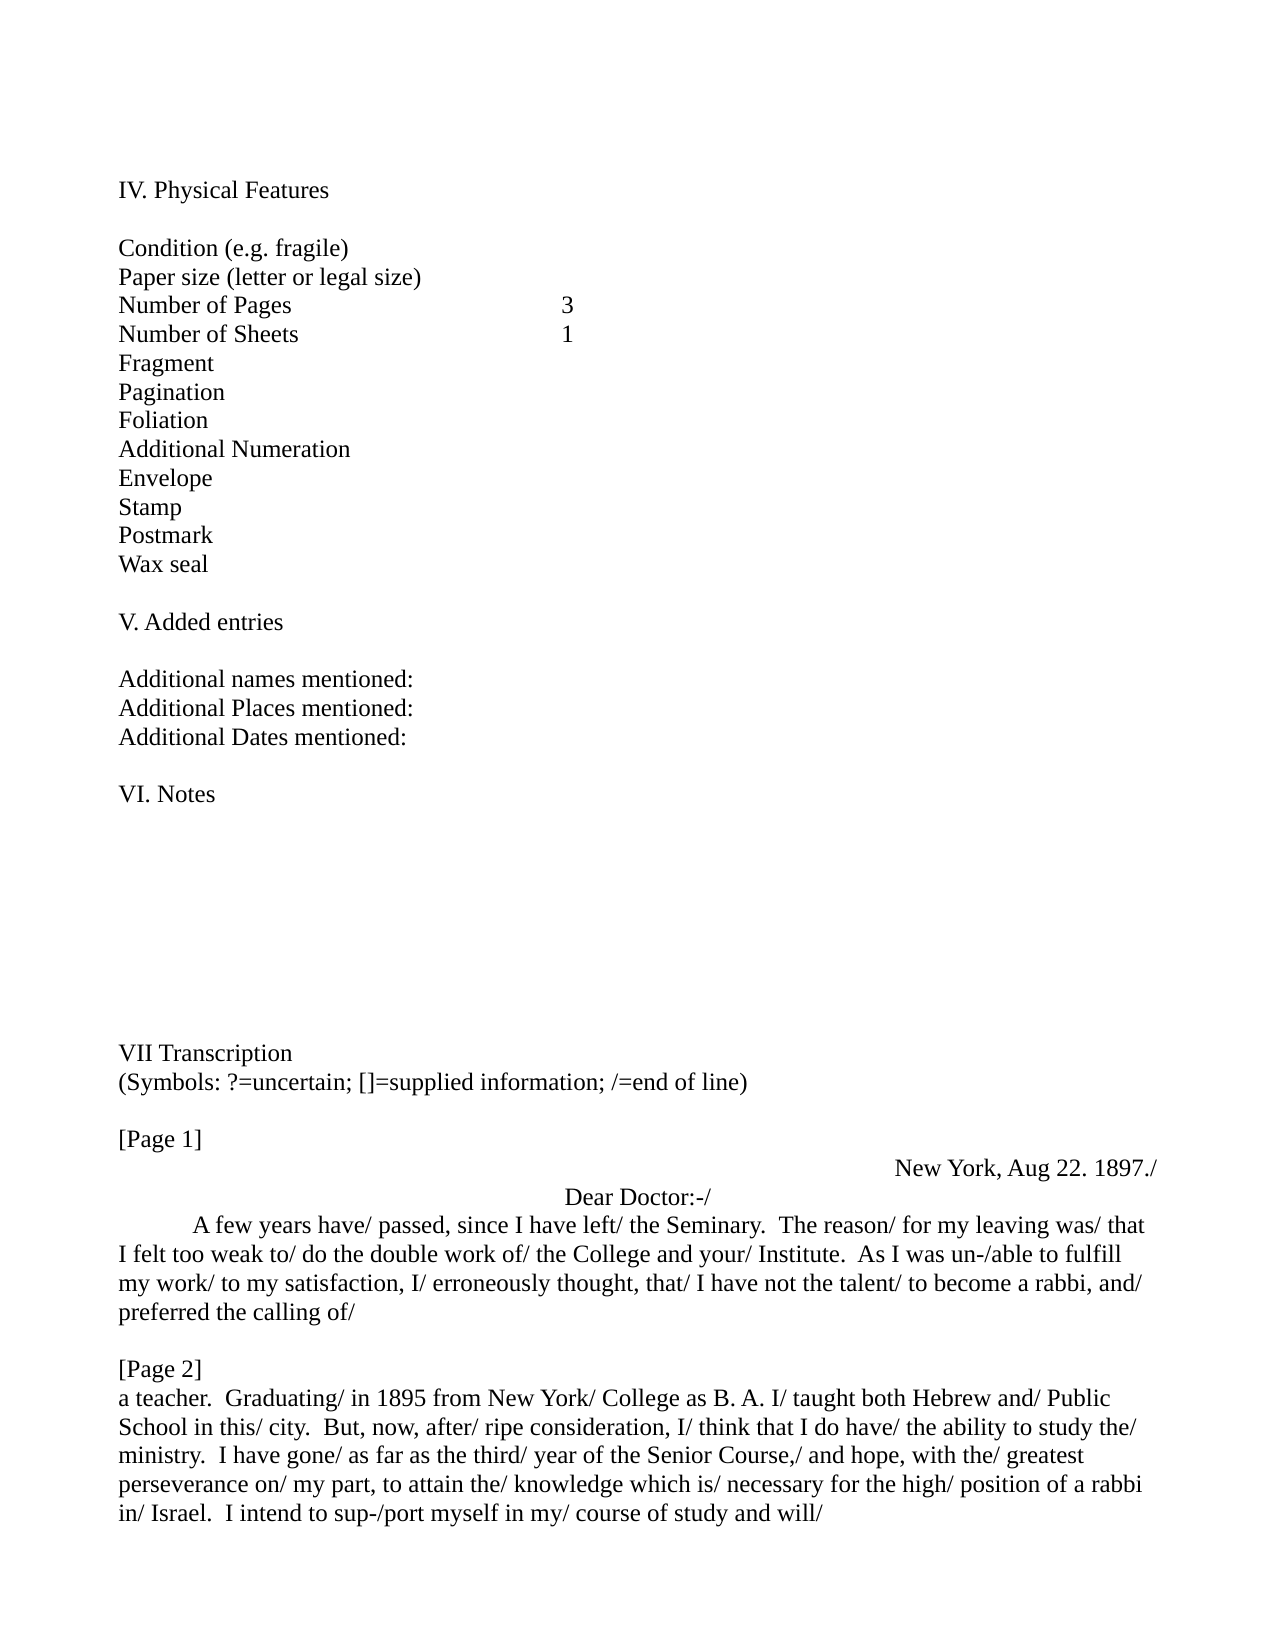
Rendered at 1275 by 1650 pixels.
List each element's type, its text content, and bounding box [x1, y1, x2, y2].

text (Symbols: ?=uncertain; []=supplied information; /=end of line) [118, 1067, 1157, 1096]
text Number of Sheets 1 [118, 319, 1157, 348]
text Foliation [118, 406, 1157, 434]
text [Page 1] [118, 1124, 1157, 1153]
text VI. Notes [118, 779, 1157, 808]
text A few years have/ passed, since I have left/ the Seminary. The reason/ for my leaving was/ that I felt too weak to/ do the double work of/ the College and your/ Institute. As I was un-/able to fulfill my work/ to my satisfaction, I/ erroneously thought, that/ I have not the talent/ to become a rabbi, and/ preferred the calling of/ [118, 1211, 1157, 1326]
text Envelope [118, 463, 1157, 492]
text Additional Numeration [118, 434, 1157, 463]
text Number of Pages 3 [118, 291, 1157, 319]
text IV. Physical Features [118, 176, 1157, 204]
text VII Transcription [118, 1038, 1157, 1067]
text Additional Dates mentioned: [118, 722, 1157, 751]
text Wax seal [118, 549, 1157, 578]
text Postma rk [118, 521, 1157, 549]
text Additional Places mentioned: [118, 693, 1157, 722]
text [Page 2] [118, 1354, 1157, 1383]
text New York, Aug 22. 1897./ [118, 1153, 1157, 1182]
text Stamp [118, 492, 1157, 521]
text Additional names mentioned: [118, 664, 1157, 693]
text Dear Doctor:-/ [118, 1182, 1157, 1211]
text V. Added entries [118, 607, 1157, 636]
text Fragment [118, 348, 1157, 377]
text Condition (e.g. fragile) [118, 233, 1157, 262]
text Paper size (letter or legal size) [118, 262, 1157, 291]
text Pagination [118, 377, 1157, 406]
text a teacher. Graduating/ in 1895 from New York/ College as B. A. I/ taught both Hebrew and/ Public School in this/ city. But, now, after/ ripe consideration, I/ think that I do have/ the ability to study the/ ministry. I have gone/ as far as the third/ year of the Senior Course,/ and hope, with the/ greatest perseverance on/ my part, to attain the/ knowledge which is/ necessary for the high/ position of a rabbi in/ Israel. I intend to sup-/port myself in my/ course of study and will/ [118, 1383, 1157, 1527]
